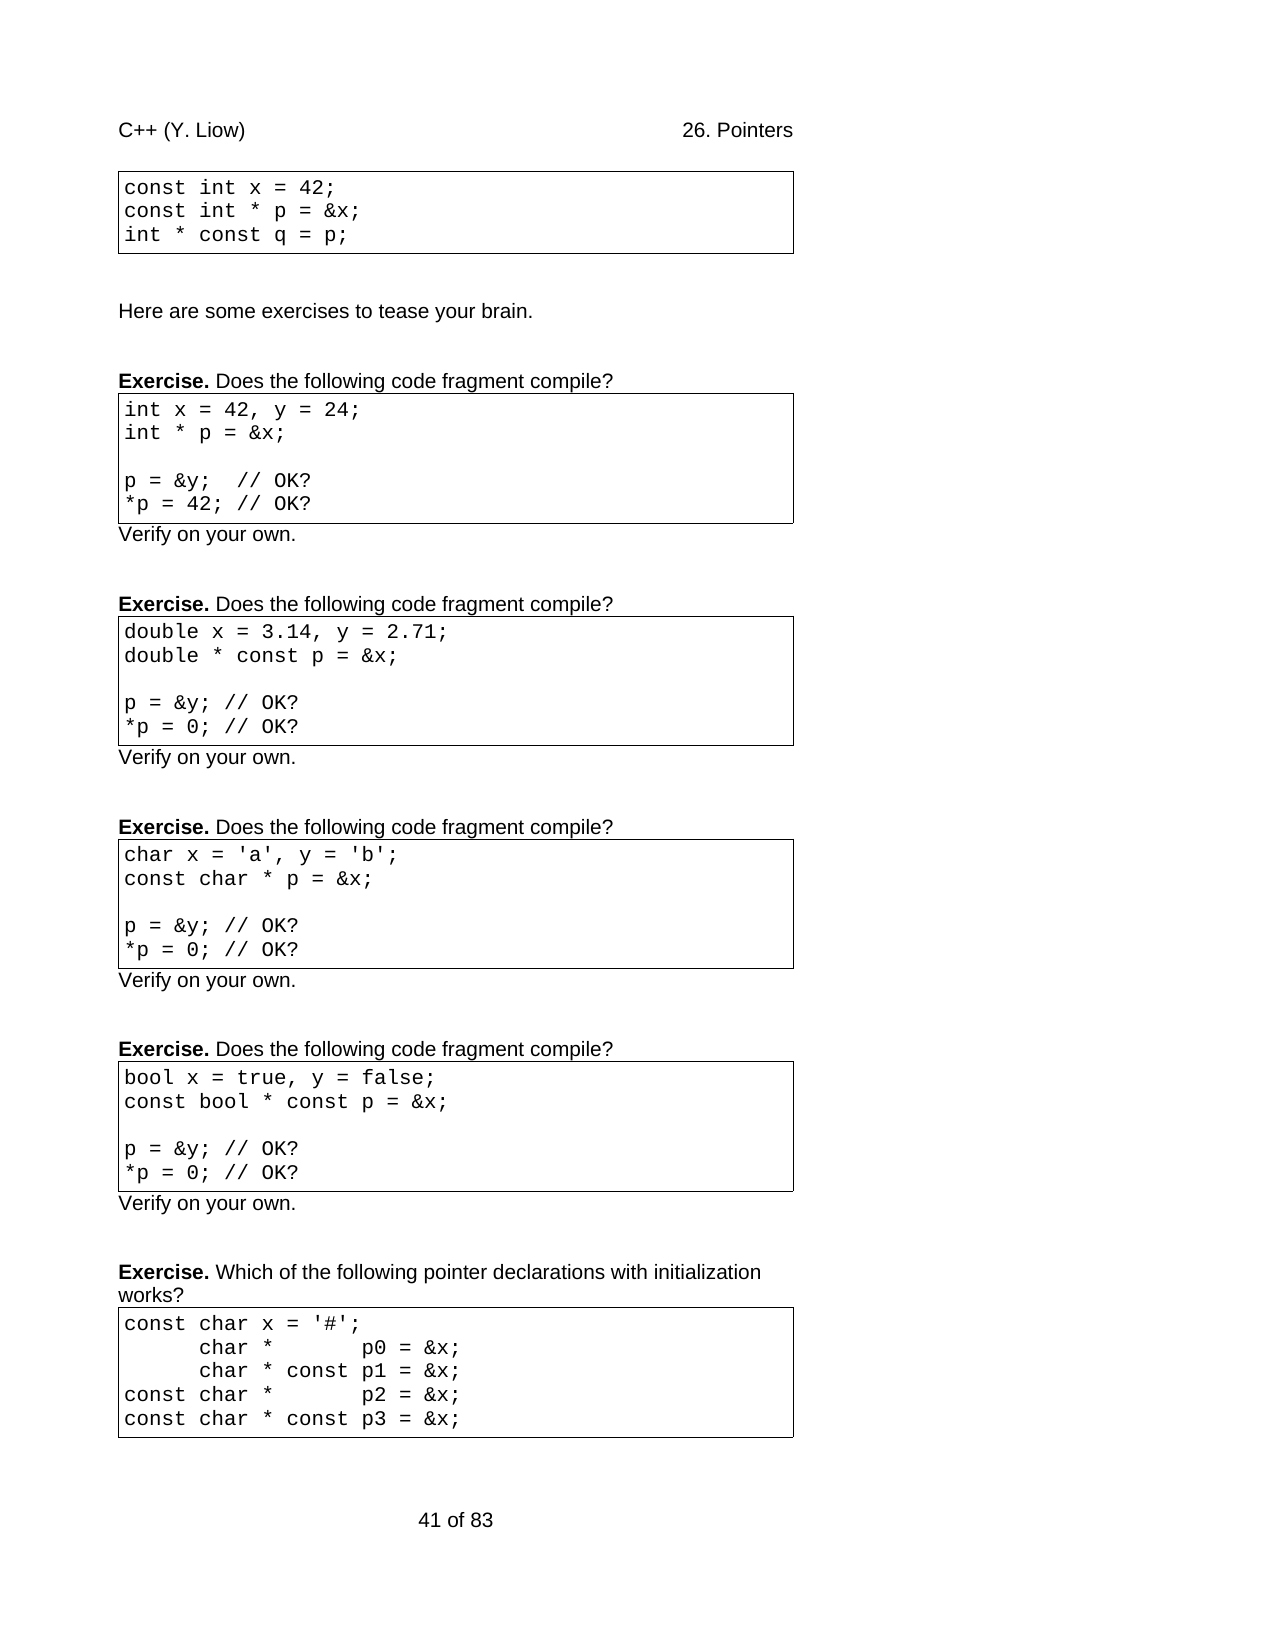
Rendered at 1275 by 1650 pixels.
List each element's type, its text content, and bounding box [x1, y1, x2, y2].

text Exercise. Which of the following pointer declarations with initialization works? [118, 1261, 793, 1307]
text Exercise. Does the following code fragment compile? [118, 815, 793, 838]
table_header const int x = 42; const int * p = &x; int * const q = p; [119, 172, 793, 253]
table_header bool x = true, y = false; const bool * const p = &x; p = &y; // OK? *p = 0; // OK? [119, 1062, 793, 1191]
text Verify on your own. [118, 969, 793, 992]
text Exercise. Does the following code fragment compile? [118, 1038, 793, 1061]
table_header int x = 42, y = 24; int * p = &x; p = &y; // OK? *p = 42; // OK? [119, 394, 793, 523]
text Exercise. Does the following code fragment compile? [118, 592, 793, 616]
table_header char x = 'a', y = 'b'; const char * p = &x; p = &y; // OK? *p = 0; // OK? [119, 840, 793, 968]
text Exercise. Does the following code fragment compile? [118, 369, 793, 393]
text Verify on your own. [118, 746, 793, 769]
text Verify on your own. [118, 524, 793, 546]
text Here are some exercises to tease your brain. [118, 300, 793, 323]
table_header double x = 3.14, y = 2.71; double * const p = &x; p = &y; // OK? *p = 0; // OK? [119, 617, 793, 745]
table_header const char x = '#'; char * p0 = &x; char * const p1 = &x; const char * p2 = &x; const char * const p3 = &x; [119, 1308, 793, 1437]
text Verify on your own. [118, 1192, 793, 1214]
